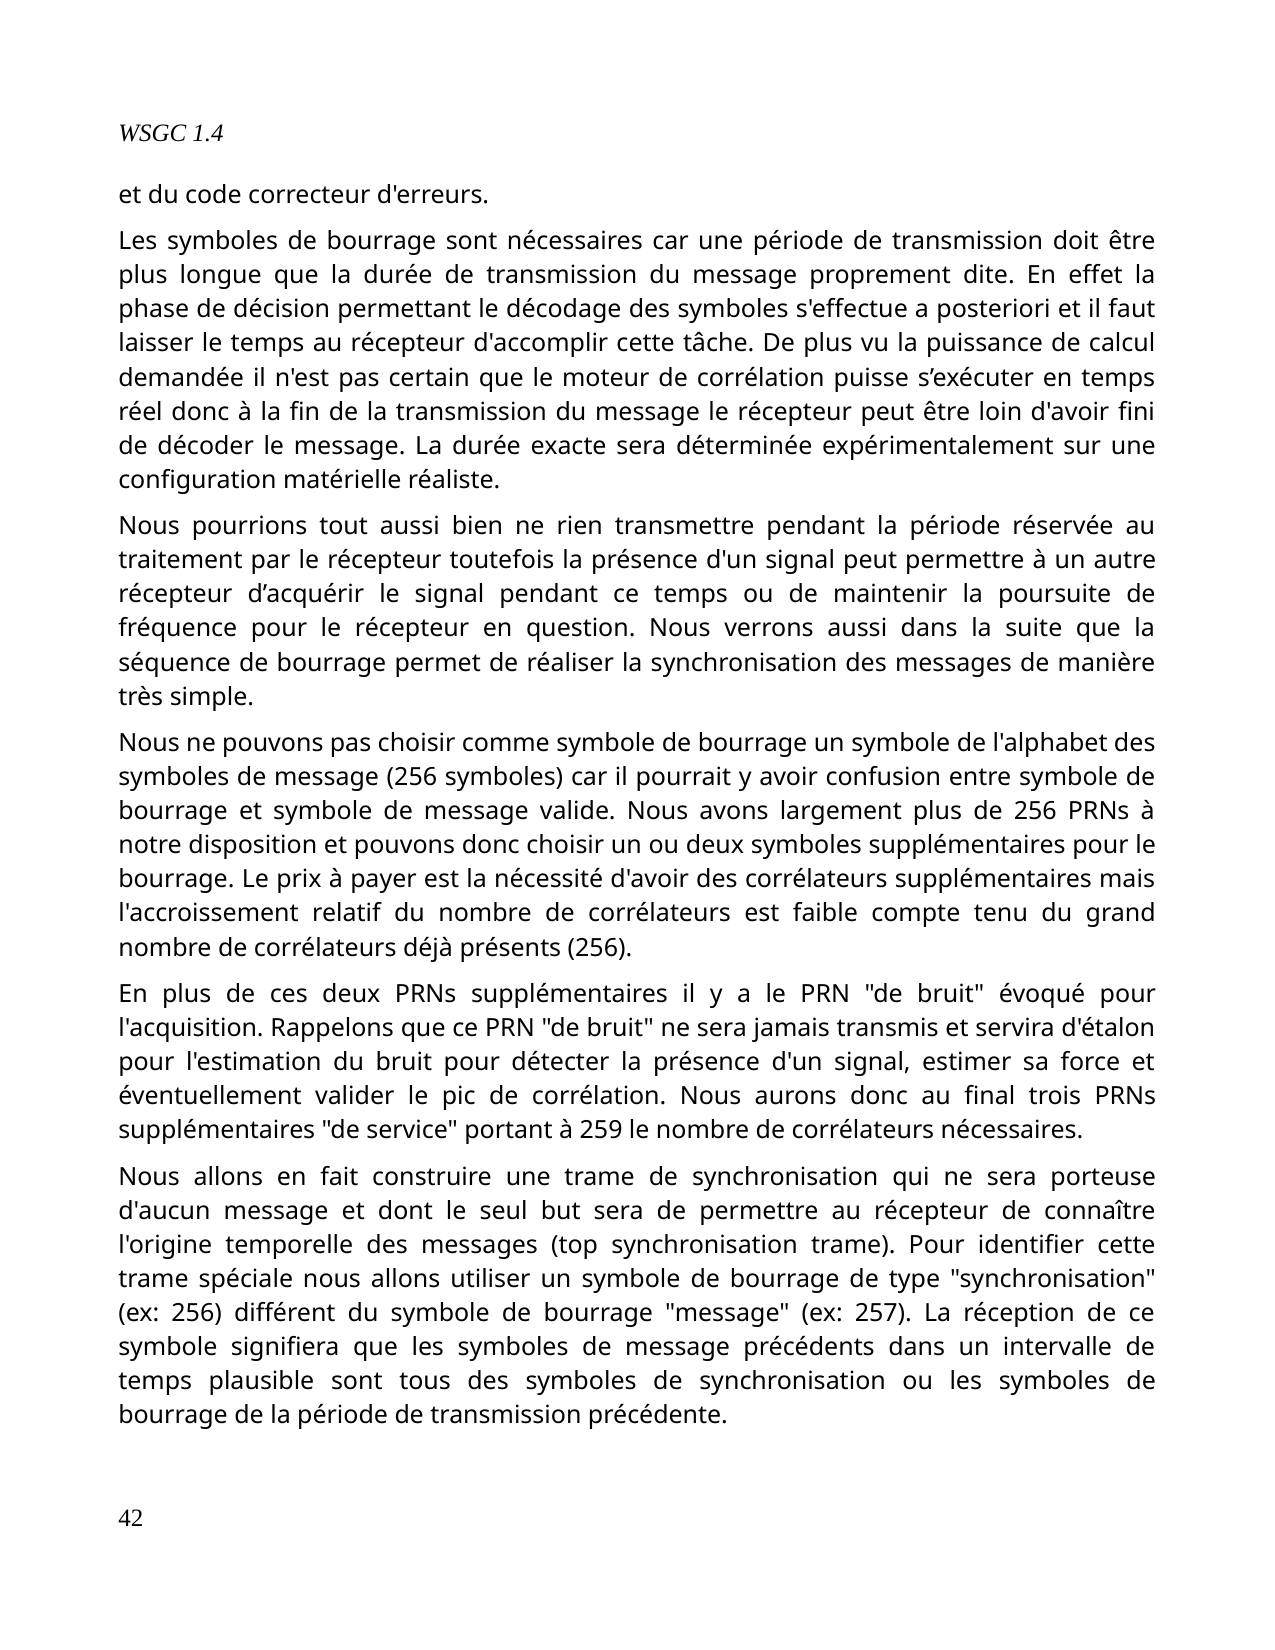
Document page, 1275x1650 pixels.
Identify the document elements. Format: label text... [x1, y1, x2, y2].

text Nous pourrions tout aussi bien ne rien transmettre pendant la période réservée au traitement par le récepteur toutefois la présence d'un signal peut permettre à un autre récepteur d’acquérir le signal pendant ce temps ou de maintenir la poursuite de fréquence pour le récepteur en question. Nous verrons aussi dans la suite que la séquence de bourrage permet de réaliser la synchronisation des messages de manière très simple. [118, 508, 1157, 712]
text Les symboles de bourrage sont nécessaires car une période de transmission doit être plus longue que la durée de transmission du message proprement dite. En effet la phase de décision permettant le décodage des symboles s'effectue a posteriori et il faut laisser le temps au récepteur d'accomplir cette tâche. De plus vu la puissance de calcul demandée il n'est pas certain que le moteur de corrélation puisse s’exécuter en temps réel donc à la fin de la transmission du message le récepteur peut être loin d'avoir fini de décoder le message. La durée exacte sera déterminée expérimentalement sur une configuration matérielle réaliste. [118, 223, 1157, 495]
text En plus de ces deux PRNs supplémentaires il y a le PRN "de bruit" évoqué pour l'acquisition. Rappelons que ce PRN "de bruit" ne sera jamais transmis et servira d'étalon pour l'estimation du bruit pour détecter la présence d'un signal, estimer sa force et éventuellement valider le pic de corrélation. Nous aurons donc au final trois PRNs supplémentaires "de service" portant à 259 le nombre de corrélateurs nécessaires. [118, 976, 1157, 1146]
text et du code correcteur d'erreurs. [118, 176, 1157, 210]
text Nous ne pouvons pas choisir comme symbole de bourrage un symbole de l'alphabet des symboles de message (256 symboles) car il pourrait y avoir confusion entre symbole de bourrage et symbole de message valide. Nous avons largement plus de 256 PRNs à notre disposition et pouvons donc choisir un ou deux symboles supplémentaires pour le bourrage. Le prix à payer est la nécessité d'avoir des corrélateurs supplémentaires mais l'accroissement relatif du nombre de corrélateurs est faible compte tenu du grand nombre de corrélateurs déjà présents (256). [118, 725, 1157, 963]
text Nous allons en fait construire une trame de synchronisation qui ne sera porteuse d'aucun message et dont le seul but sera de permettre au récepteur de connaître l'origine temporelle des messages (top synchronisation trame). Pour identifier cette trame spéciale nous allons utiliser un symbole de bourrage de type "synchronisation" (ex: 256) différent du symbole de bourrage "message" (ex: 257). La réception de ce symbole signifiera que les symboles de message précédents dans un intervalle de temps plausible sont tous des symboles de synchronisation ou les symboles de bourrage de la période de transmission précédente. [118, 1158, 1157, 1431]
